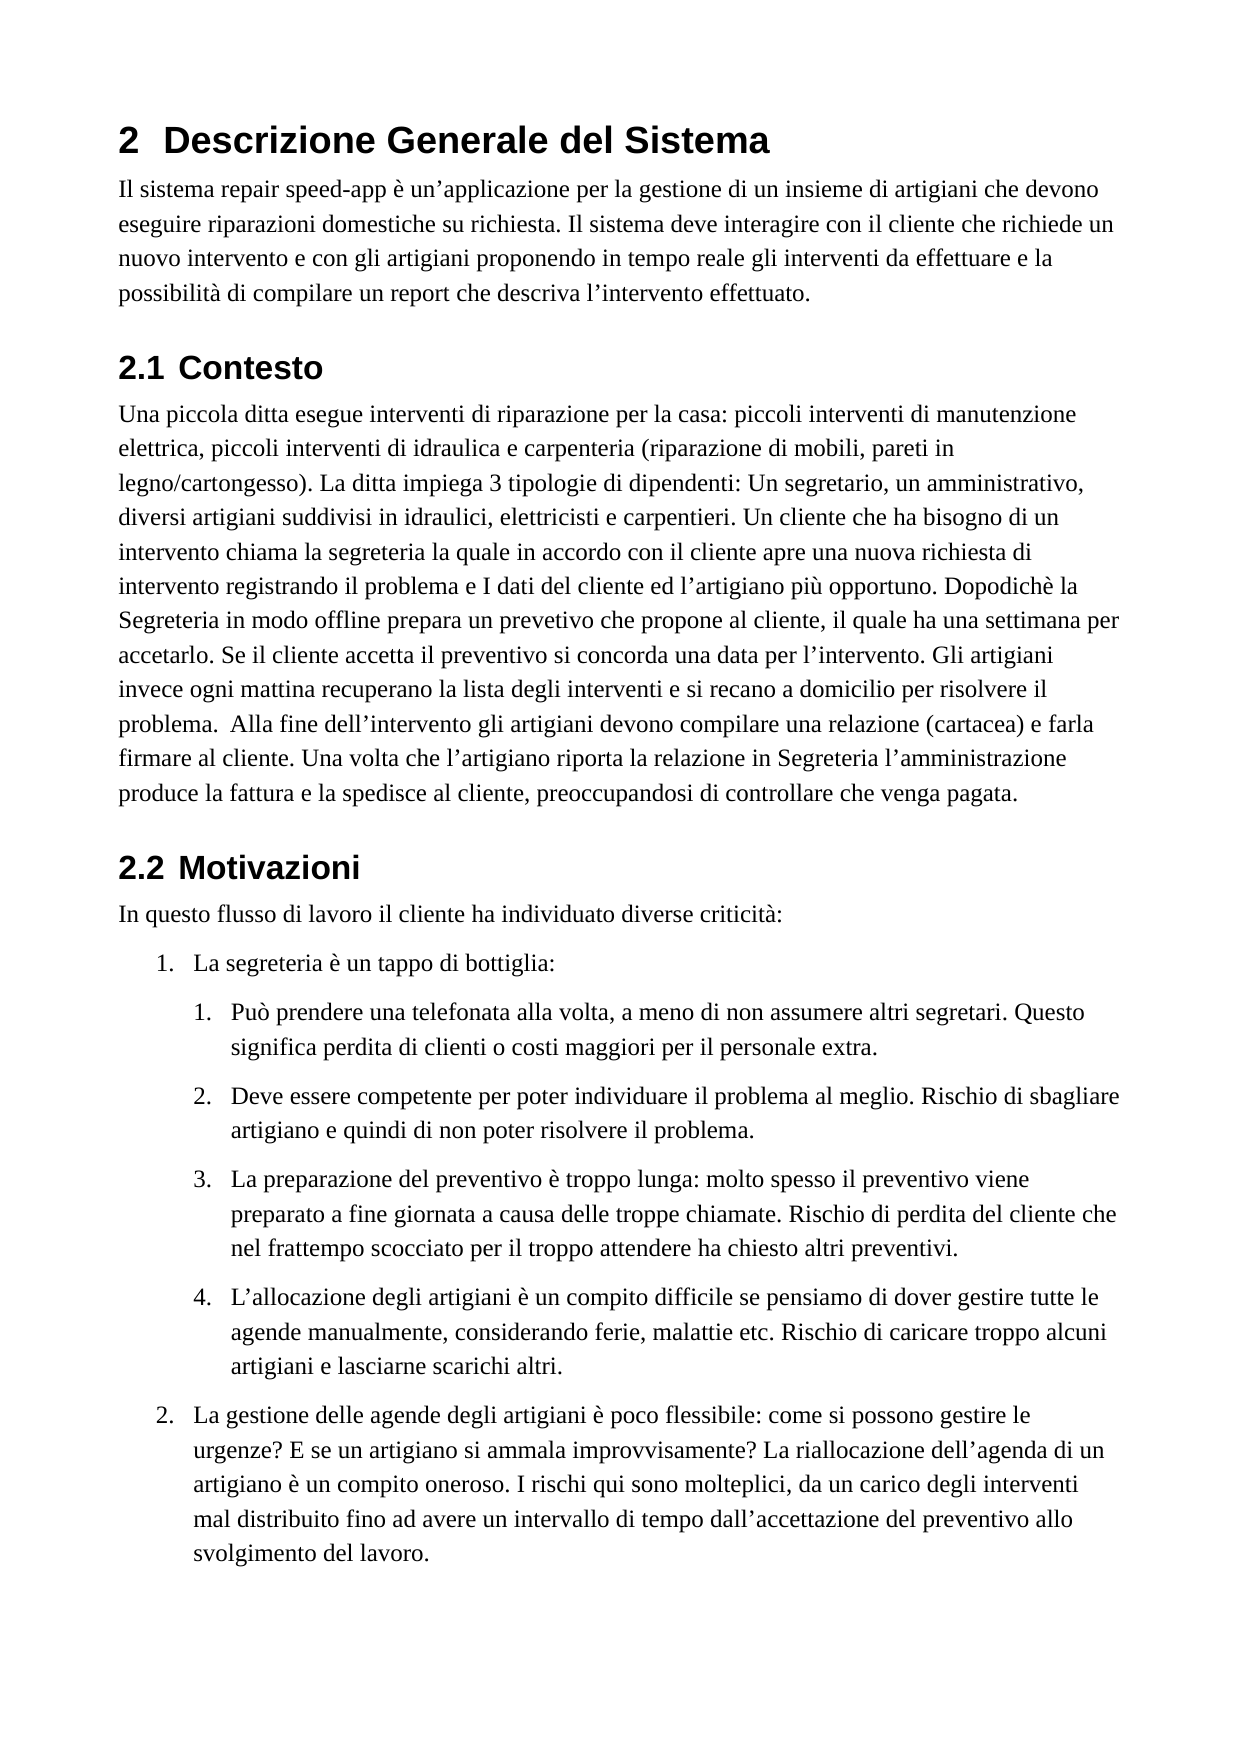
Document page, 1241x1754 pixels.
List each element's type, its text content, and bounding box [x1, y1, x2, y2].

list Può prendere una telefonata alla volta, a meno di non assumere altri segretari. Questo significa perdita di clienti o costi maggiori per il personale extra. [193, 997, 1122, 1060]
subtitle Motivazioni [118, 848, 1122, 887]
text Una piccola ditta esegue interventi di riparazione per la casa: piccoli interventi di manutenzione elettrica, piccoli interventi di idraulica e carpenteria (riparazione di mobili, pareti in legno/cartongesso). La ditta impiega 3 tipologie di dipendenti: Un segretario, un amministrativo, diversi artigiani suddivisi in idraulici, elettricisti e carpentieri. Un cliente che ha bisogno di un intervento chiama la segreteria la quale in accordo con il cliente apre una nuova richiesta di intervento registrando il problema e I dati del cliente ed l’artigiano più opportuno. Dopodichè la Segreteria in modo offline prepara un prevetivo che propone al cliente, il quale ha una settimana per accetarlo. Se il cliente accetta il preventivo si concorda una data per l’intervento. Gli artigiani invece ogni mattina recuperano la lista degli interventi e si recano a domicilio per risolvere il problema. Alla fine dell’intervento gli artigiani devono compilare una relazione (cartacea) e farla firmare al cliente. Una volta che l’artigiano riporta la relazione in Segreteria l’amministrazione produce la fattura e la spedisce al cliente, preoccupandosi di controllare che venga pagata. [118, 399, 1122, 807]
list La preparazione del preventivo è troppo lunga: molto spesso il preventivo viene preparato a fine giornata a causa delle troppe chiamate. Rischio di perdita del cliente che nel frattempo scocciato per il troppo attendere ha chiesto altri preventivi. [193, 1164, 1122, 1262]
subtitle Descrizione Generale del Sistema [118, 118, 1122, 162]
list Deve essere competente per poter individuare il problema al meglio. Rischio di sbagliare artigiano e quindi di non poter risolvere il problema. [193, 1081, 1122, 1144]
list La gestione delle agende degli artigiani è poco flessibile: come si possono gestire le urgenze? E se un artigiano si ammala improvvisamente? La riallocazione dell’agenda di un artigiano è un compito oneroso. I rischi qui sono molteplici, da un carico degli interventi mal distribuito fino ad avere un intervallo di tempo dall’accettazione del preventivo allo svolgimento del lavoro. [156, 1400, 1122, 1567]
list La segreteria è un tappo di bottiglia: [156, 948, 1122, 977]
text Il sistema repair speed-app è un’applicazione per la gestione di un insieme di artigiani che devono eseguire riparazioni domestiche su richiesta. Il sistema deve interagire con il cliente che richiede un nuovo intervento e con gli artigiani proponendo in tempo reale gli interventi da effettuare e la possibilità di compilare un report che descriva l’intervento effettuato. [118, 174, 1122, 306]
text In questo flusso di lavoro il cliente ha individuato diverse criticità: [118, 899, 1122, 928]
subtitle Contesto [118, 348, 1122, 386]
list L’allocazione degli artigiani è un compito difficile se pensiamo di dover gestire tutte le agende manualmente, considerando ferie, malattie etc. Rischio di caricare troppo alcuni artigiani e lasciarne scarichi altri. [193, 1282, 1122, 1380]
